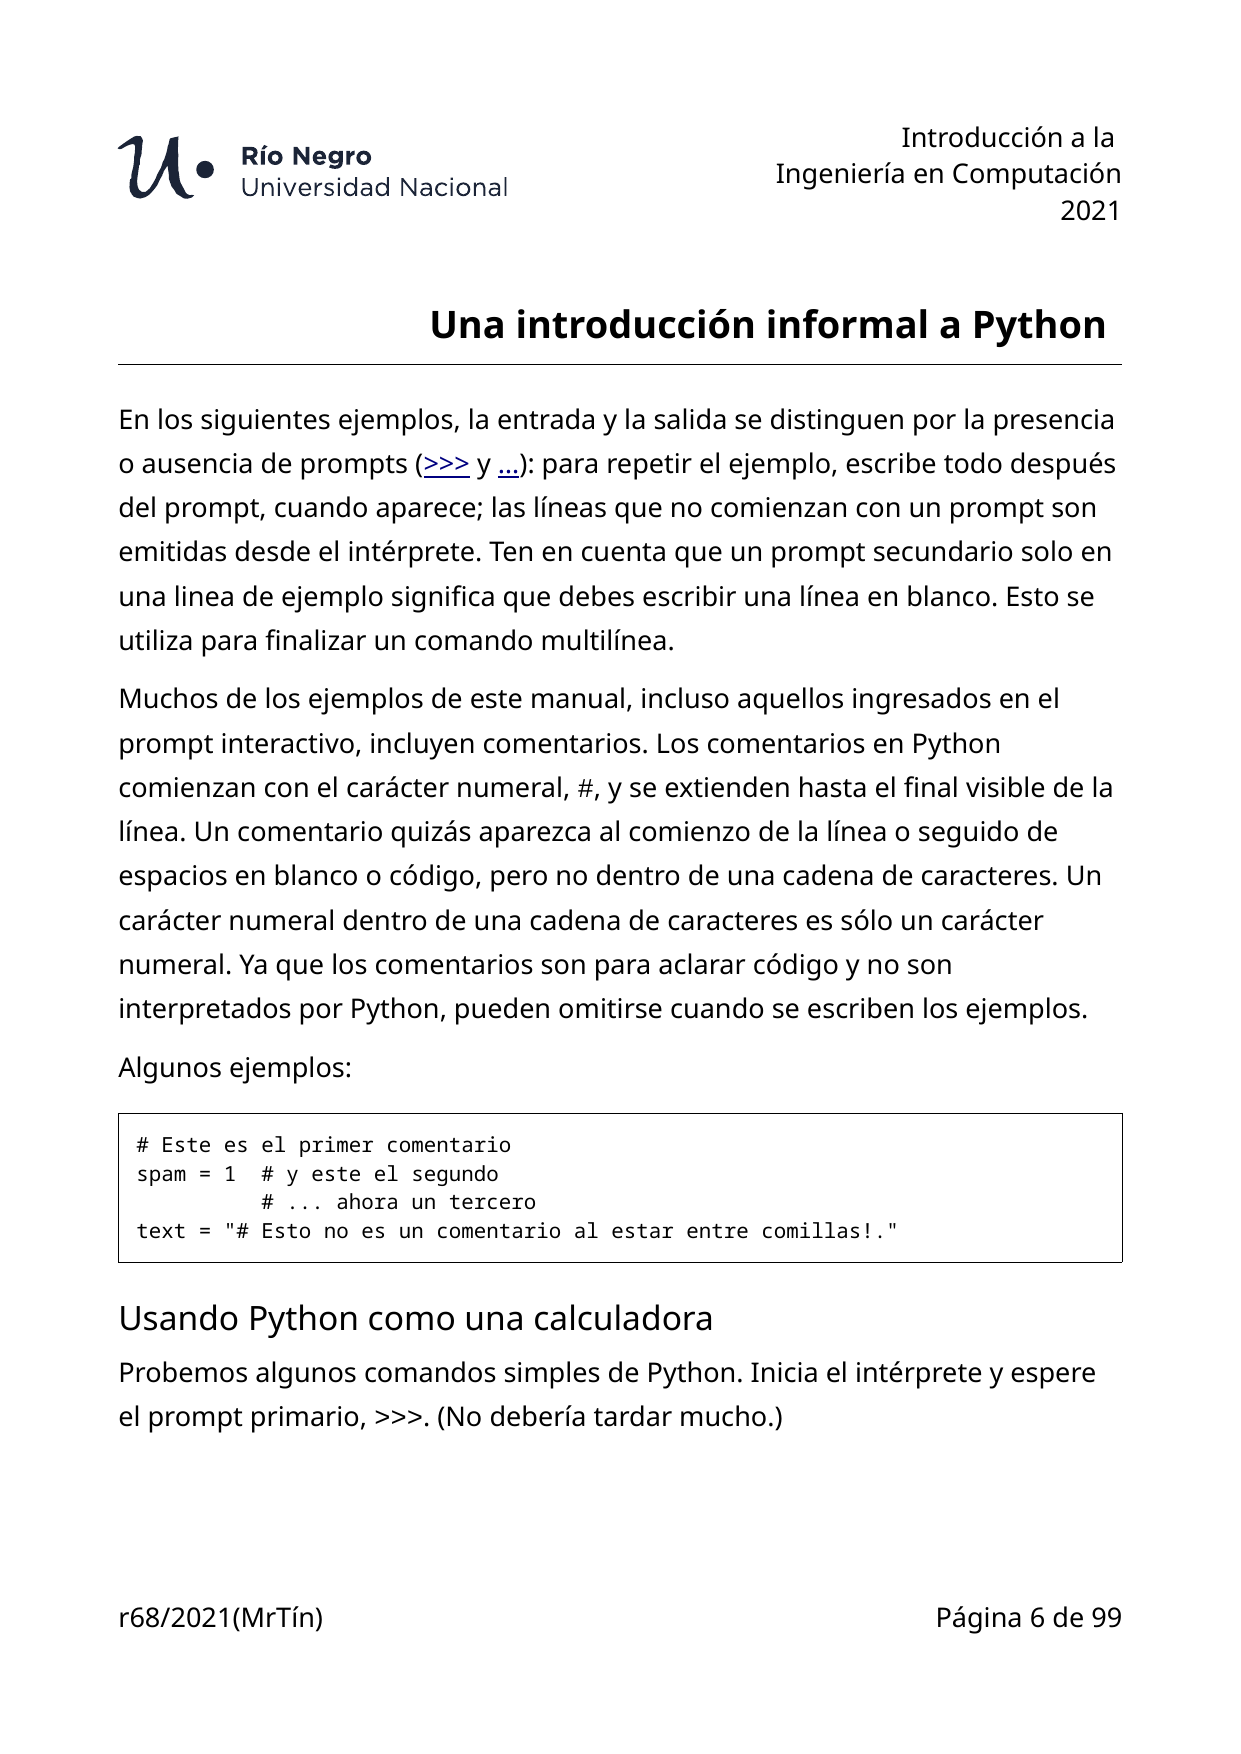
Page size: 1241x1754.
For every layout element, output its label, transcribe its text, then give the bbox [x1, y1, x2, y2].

text Algunos ejemplos: [118, 1048, 1122, 1085]
text Probemos algunos comandos simples de Python. Inicia el intérprete y espere el prompt primario, >>>. (No debería tardar mucho.) [118, 1353, 1122, 1434]
text En los siguientes ejemplos, la entrada y la salida se distinguen por la presencia o ausencia de prompts (>>> y …): para repetir el ejemplo, escribe todo después del prompt, cuando aparece; las líneas que no comienzan con un prompt son emitidas desde el intérprete. Ten en cuenta que un prompt secundario solo en una linea de ejemplo significa que debes escribir una línea en blanco. Esto se utiliza para finalizar un comando multilínea. [118, 400, 1122, 658]
subtitle Una introducción informal a Python [118, 283, 1122, 364]
subtitle Usando Python como una calculadora [118, 1295, 1122, 1341]
text # Este es el primer comentario [119, 1114, 1122, 1141]
text # ... ahora un tercero [119, 1170, 1122, 1198]
text text = "# Esto no es un comentario al estar entre comillas!." [119, 1198, 1122, 1262]
text Muchos de los ejemplos de este manual, incluso aquellos ingresados en el prompt interactivo, incluyen comentarios. Los comentarios en Python comienzan con el carácter numeral, #, y se extienden hasta el final visible de la línea. Un comentario quizás aparezca al comienzo de la línea o seguido de espacios en blanco o código, pero no dentro de una cadena de caracteres. Un carácter numeral dentro de una cadena de caracteres es sólo un carácter numeral. Ya que los comentarios son para aclarar código y no son interpretados por Python, pueden omitirse cuando se escriben los ejemplos. [118, 680, 1122, 1026]
text spam = 1 # y este el segundo [119, 1141, 1122, 1170]
